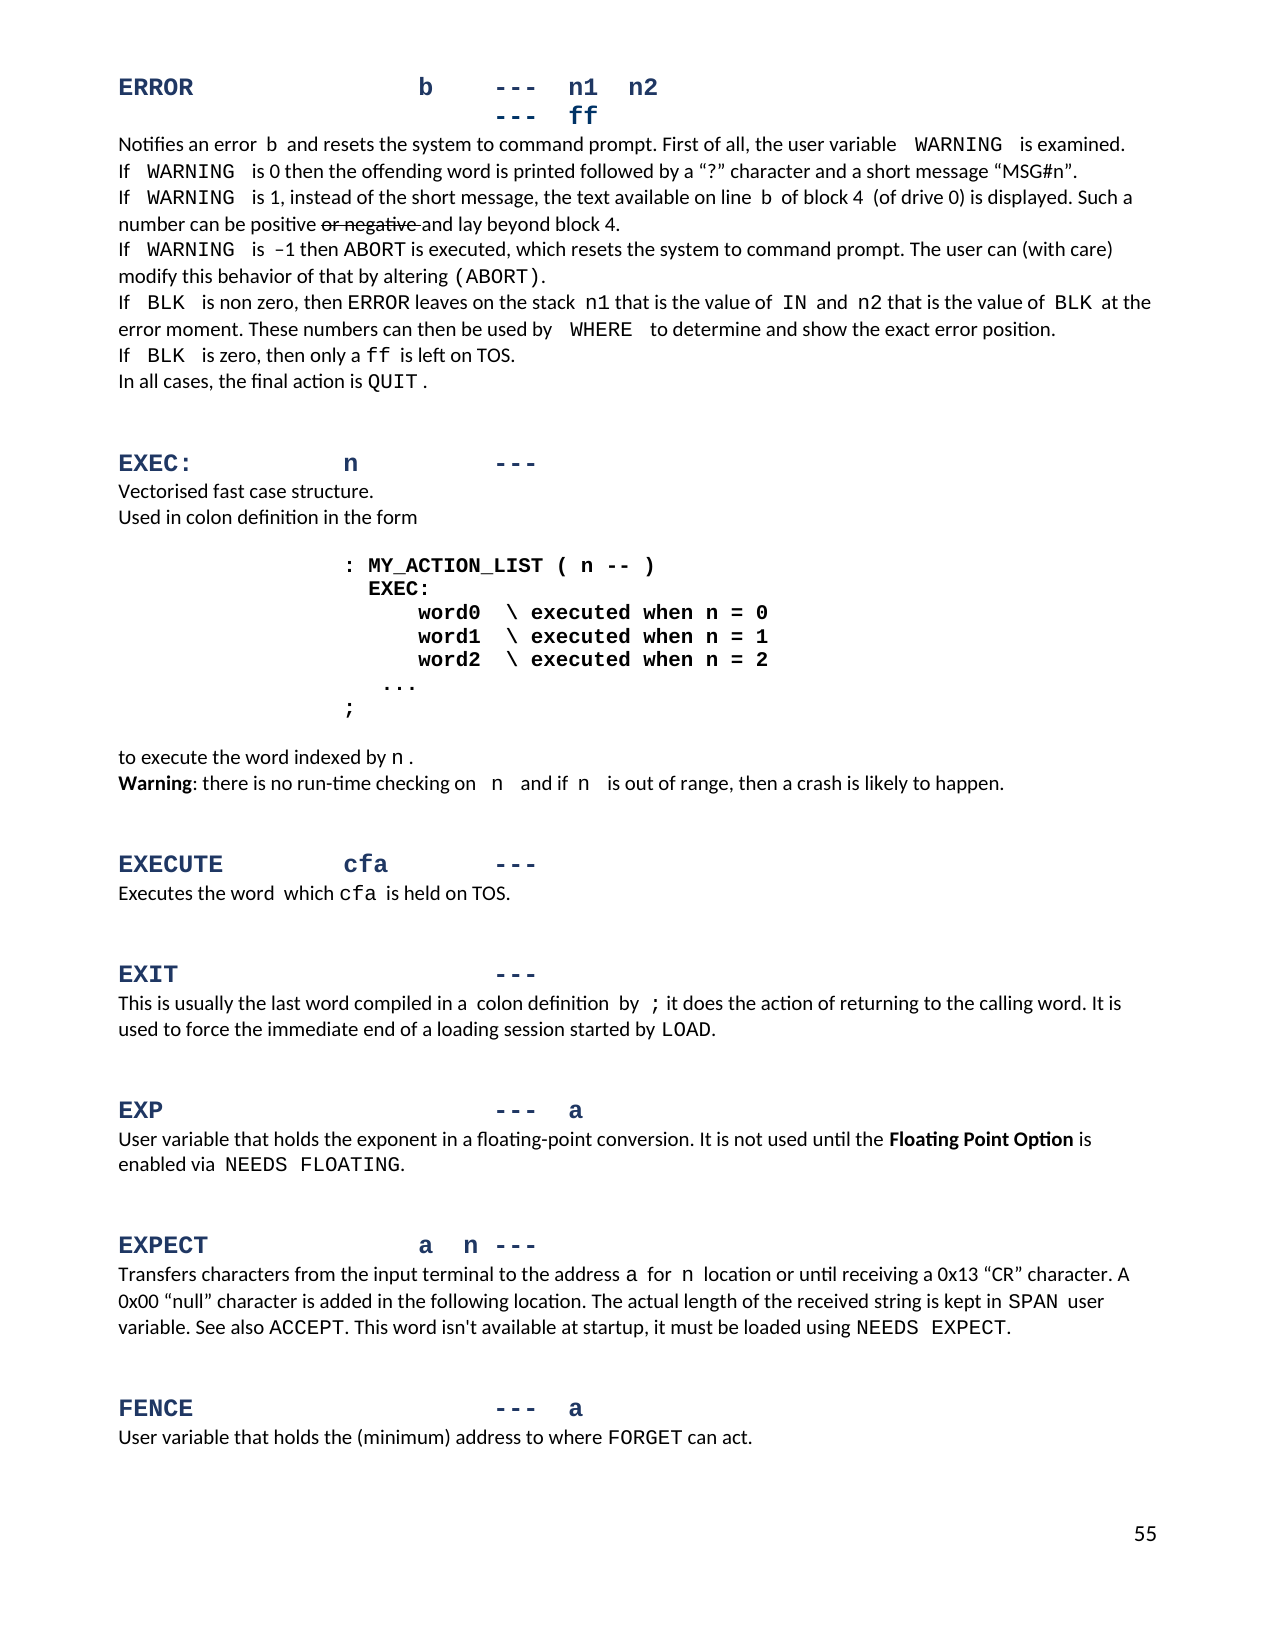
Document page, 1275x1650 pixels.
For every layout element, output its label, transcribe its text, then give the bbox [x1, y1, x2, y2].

subtitle EXP --- a [118, 1098, 1157, 1126]
subtitle EXEC: n --- [118, 450, 1157, 478]
text If WARNING is –1 then ABORT is executed, which resets the system to command prompt. The user can (with care) modify this behavior of that by altering (ABORT). [118, 236, 1157, 289]
text : MY_ACTION_LIST ( n -- ) [118, 555, 1157, 578]
text Warning: there is no run-time checking on n and if n is out of range, then a crash is likely to happen. [118, 770, 1157, 797]
subtitle EXPECT a n --- [118, 1233, 1157, 1261]
text Executes the word which cfa is held on TOS. [118, 880, 1157, 907]
text If WARNING is 0 then the offending word is printed followed by a “?” character and a short message “MSG#n”. [118, 158, 1157, 184]
text If BLK is non zero, then ERROR leaves on the stack n1 that is the value of IN and n2 that is the value of BLK at the error moment. These numbers can then be used by WHERE to determine and show the exact error position. [118, 289, 1157, 342]
text Transfers characters from the input terminal to the address a for n location or until receiving a 0x13 “CR” character. A 0x00 “null” character is added in the following location. The actual length of the received string is kept in SPAN user variable. See also ACCEPT. This word isn't available at startup, it must be loaded using NEEDS EXPECT. [118, 1261, 1157, 1341]
text User variable that holds the (minimum) address to where FORGET can act. [118, 1424, 1157, 1451]
text User variable that holds the exponent in a floating-point conversion. It is not used until the Floating Point Option is enabled via NEEDS FLOATING. [118, 1126, 1157, 1178]
text Vectorised fast case structure. [118, 478, 1157, 504]
text Used in colon definition in the form [118, 504, 1157, 529]
text In all cases, the final action is QUIT . [118, 369, 1157, 395]
text This is usually the last word compiled in a colon definition by ; it does the action of returning to the calling word. It is used to force the immediate end of a loading session started by LOAD. [118, 990, 1157, 1043]
text to execute the word indexed by n . [118, 744, 1157, 770]
text ... [118, 673, 1157, 697]
text Notifies an error b and resets the system to command prompt. First of all, the user variable WARNING is examined. [118, 132, 1157, 158]
text If BLK is zero, then only a ff is left on TOS. [118, 342, 1157, 369]
subtitle FENCE --- a [118, 1396, 1157, 1424]
text ; [118, 697, 1157, 720]
text word0 \ executed when n = 0 [118, 602, 1157, 626]
subtitle EXIT --- [118, 962, 1157, 990]
text --- ff [118, 103, 1157, 132]
subtitle EXECUTE cfa --- [118, 852, 1157, 880]
text If WARNING is 1, instead of the short message, the text available on line b of block 4 (of drive 0) is displayed. Such a number can be positive or negative and lay beyond block 4. [118, 184, 1157, 236]
text word2 \ executed when n = 2 [118, 649, 1157, 673]
subtitle ERROR b --- n1 n2 [118, 75, 1157, 103]
text EXEC: [118, 578, 1157, 602]
text word1 \ executed when n = 1 [118, 626, 1157, 649]
